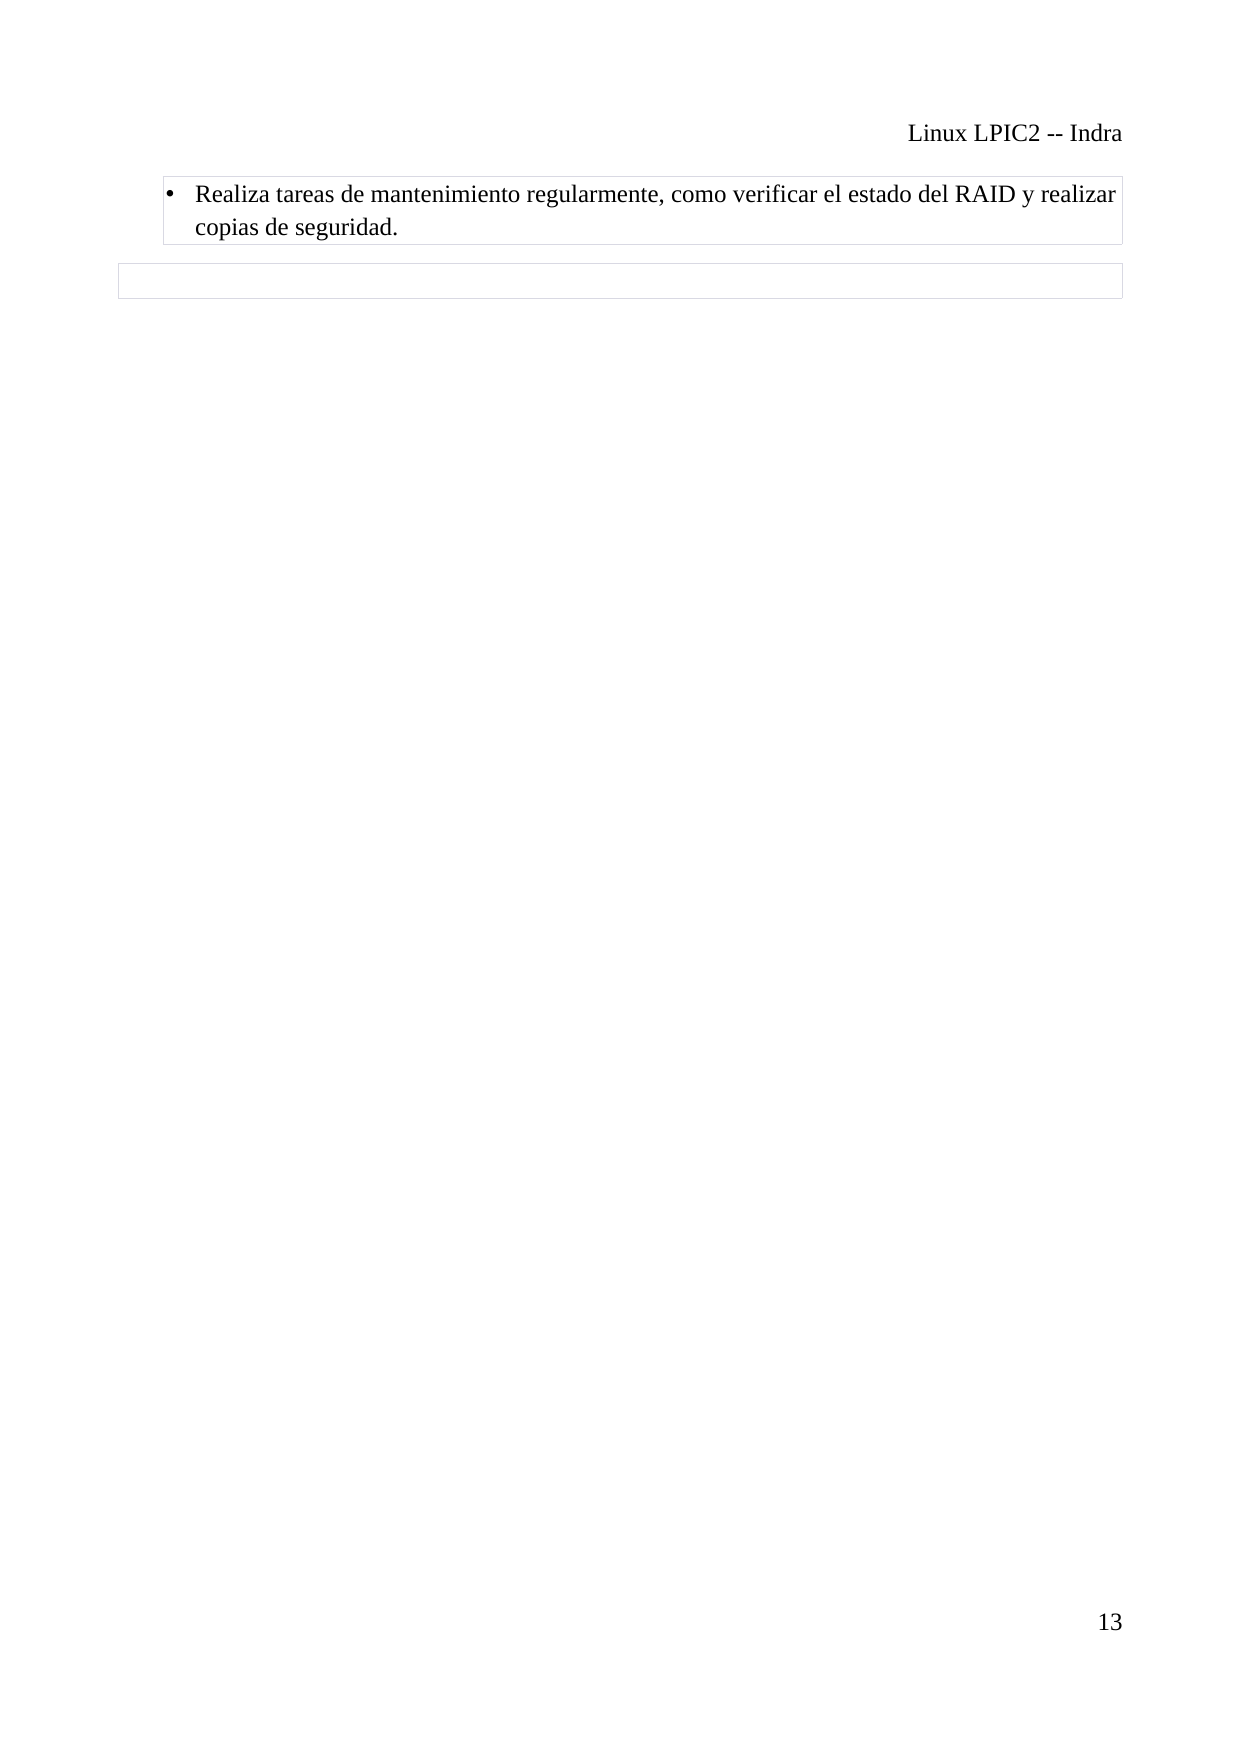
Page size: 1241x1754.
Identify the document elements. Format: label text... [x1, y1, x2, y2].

list Realiza tareas de mantenimiento regularmente, como verificar el estado del RAID y realizar copias de seguridad. [164, 177, 1122, 244]
